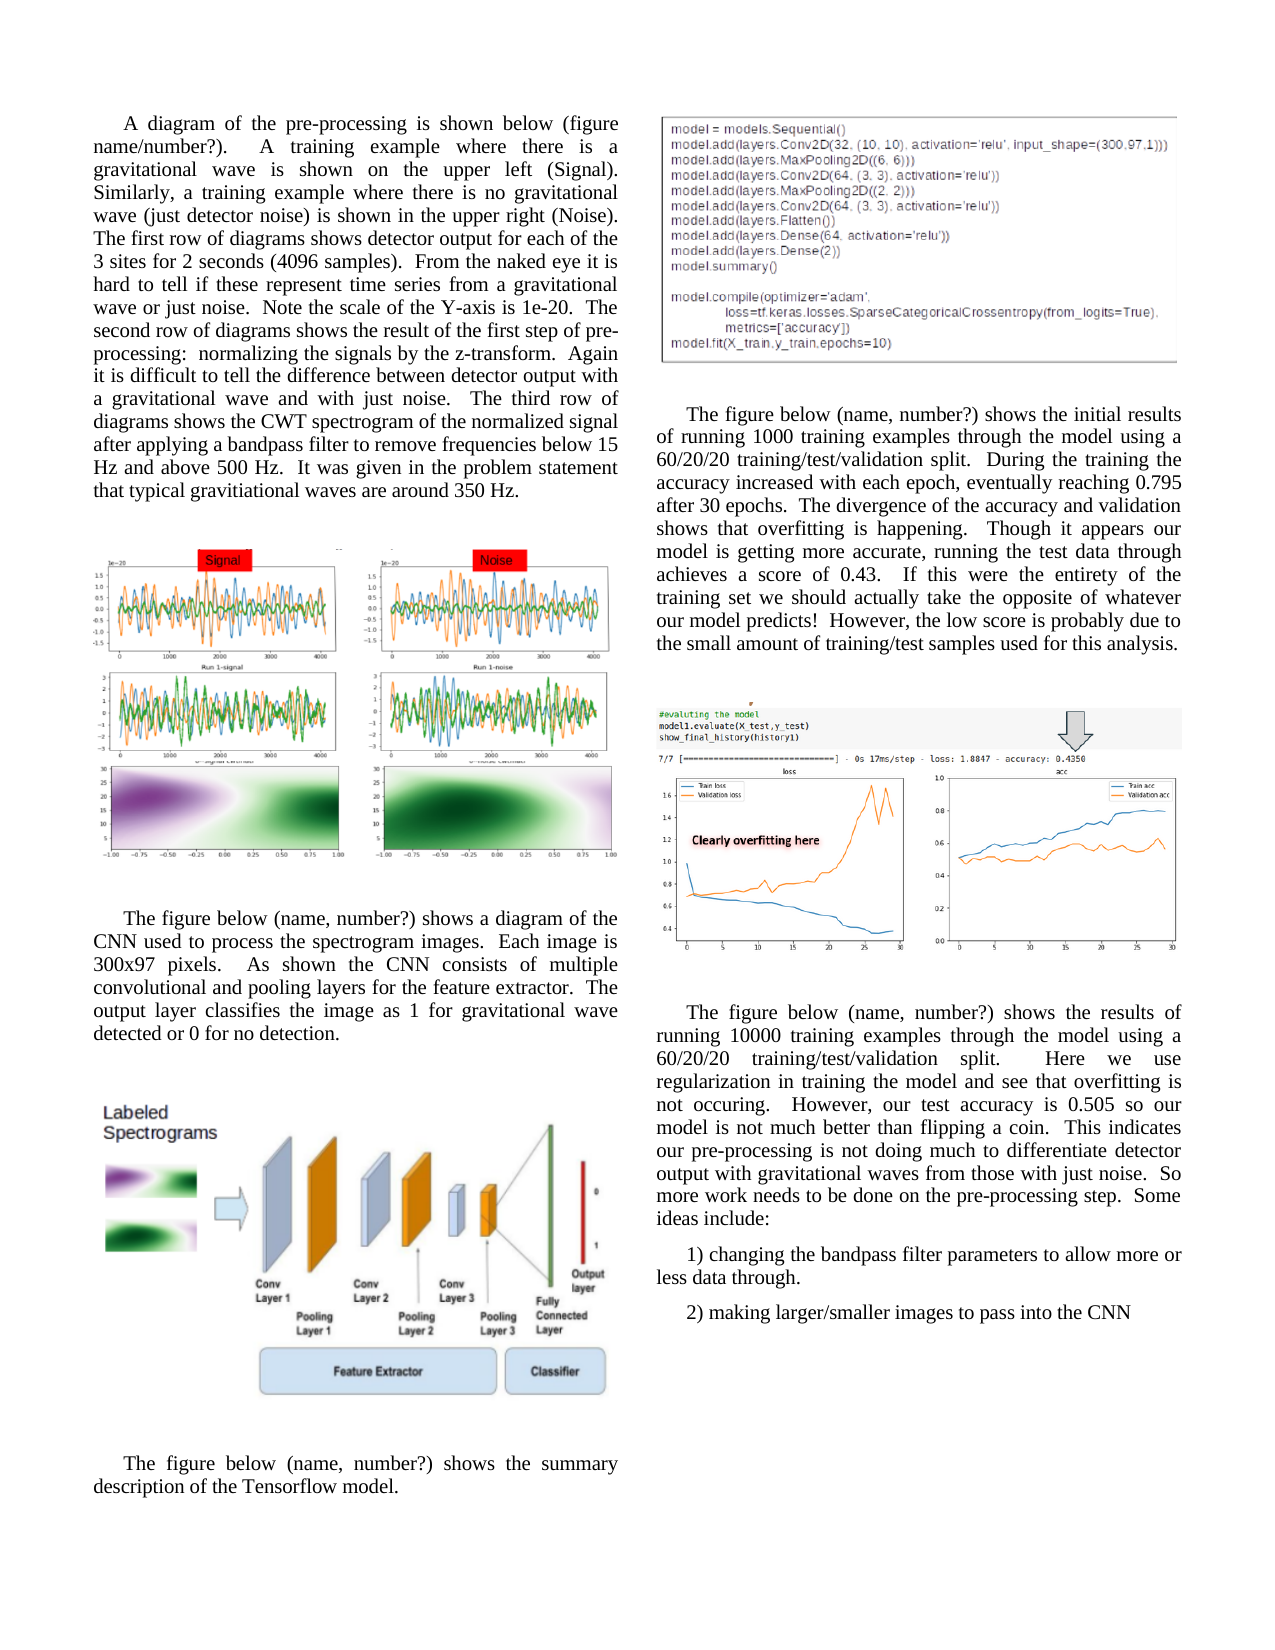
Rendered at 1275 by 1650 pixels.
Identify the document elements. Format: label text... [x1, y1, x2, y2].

text 2) making larger/smaller images to pass into the CNN [656, 1301, 1182, 1324]
picture [93, 549, 619, 860]
text 1) changing the bandpass filter parameters to allow more or less data through. [656, 1243, 1182, 1289]
text A diagram of the pre-processing is shown below (figure name/number?). A training example where there is a gravitational wave is shown on the upper left (Signal). Similarly, a training example where there is no gravitational wave (just detector noise) is shown in the upper right (Noise). The first row of diagrams shows detector output for each of the 3 sites for 2 seconds (4096 samples). From the naked eye it is hard to tell if these represent time series from a gravitational wave or just noise. Note the scale of the Y-axis is 1e-20. The second row of diagrams shows the result of the first step of pre-processing: normalizing the signals by the z-transform. Again it is difficult to tell the difference between detector output with a gravitational wave and with just noise. The third row of diagrams shows the CWT spectrogram of the normalized signal after applying a bandpass filter to remove frequencies below 15 Hz and above 500 Hz. It was given in the problem statement that typical gravitiational waves are around 350 Hz. [93, 112, 619, 502]
picture [656, 112, 1182, 368]
text The figure below (name, number?) shows the results of running 10000 training examples through the model using a 60/20/20 training/test/validation split. Here we use regularization in training the model and see that overfitting is not occuring. However, our test accuracy is 0.505 so our model is not much better than flipping a coin. This indicates our pre-processing is not doing much to differentiate detector output with gravitational waves from those with just noise. So more work needs to be done on the pre-processing step. Some ideas include: [656, 1001, 1182, 1230]
text The figure below (name, number?) shows the initial results of running 1000 training examples through the model using a 60/20/20 training/test/validation split. During the training the accuracy increased with each epoch, eventually reaching 0.795 after 30 epochs. The divergence of the accuracy and validation shows that overfitting is happening. Though it appears our model is getting more accurate, running the test data through achieves a score of 0.43. If this were the entirety of the training set we should actually take the opposite of whatever our model predicts! However, the low score is probably due to the small amount of training/test samples used for this analysis. [656, 403, 1182, 655]
picture [93, 1092, 619, 1405]
picture [656, 702, 1182, 954]
text The figure below (name, number?) shows the summary description of the Tensorflow model. [93, 1452, 619, 1498]
text The figure below (name, number?) shows a diagram of the CNN used to process the spectrogram images. Each image is 300x97 pixels. As shown the CNN consists of multiple convolutional and pooling layers for the feature extractor. The output layer classifies the image as 1 for gravitational wave detected or 0 for no detection. [93, 907, 619, 1045]
